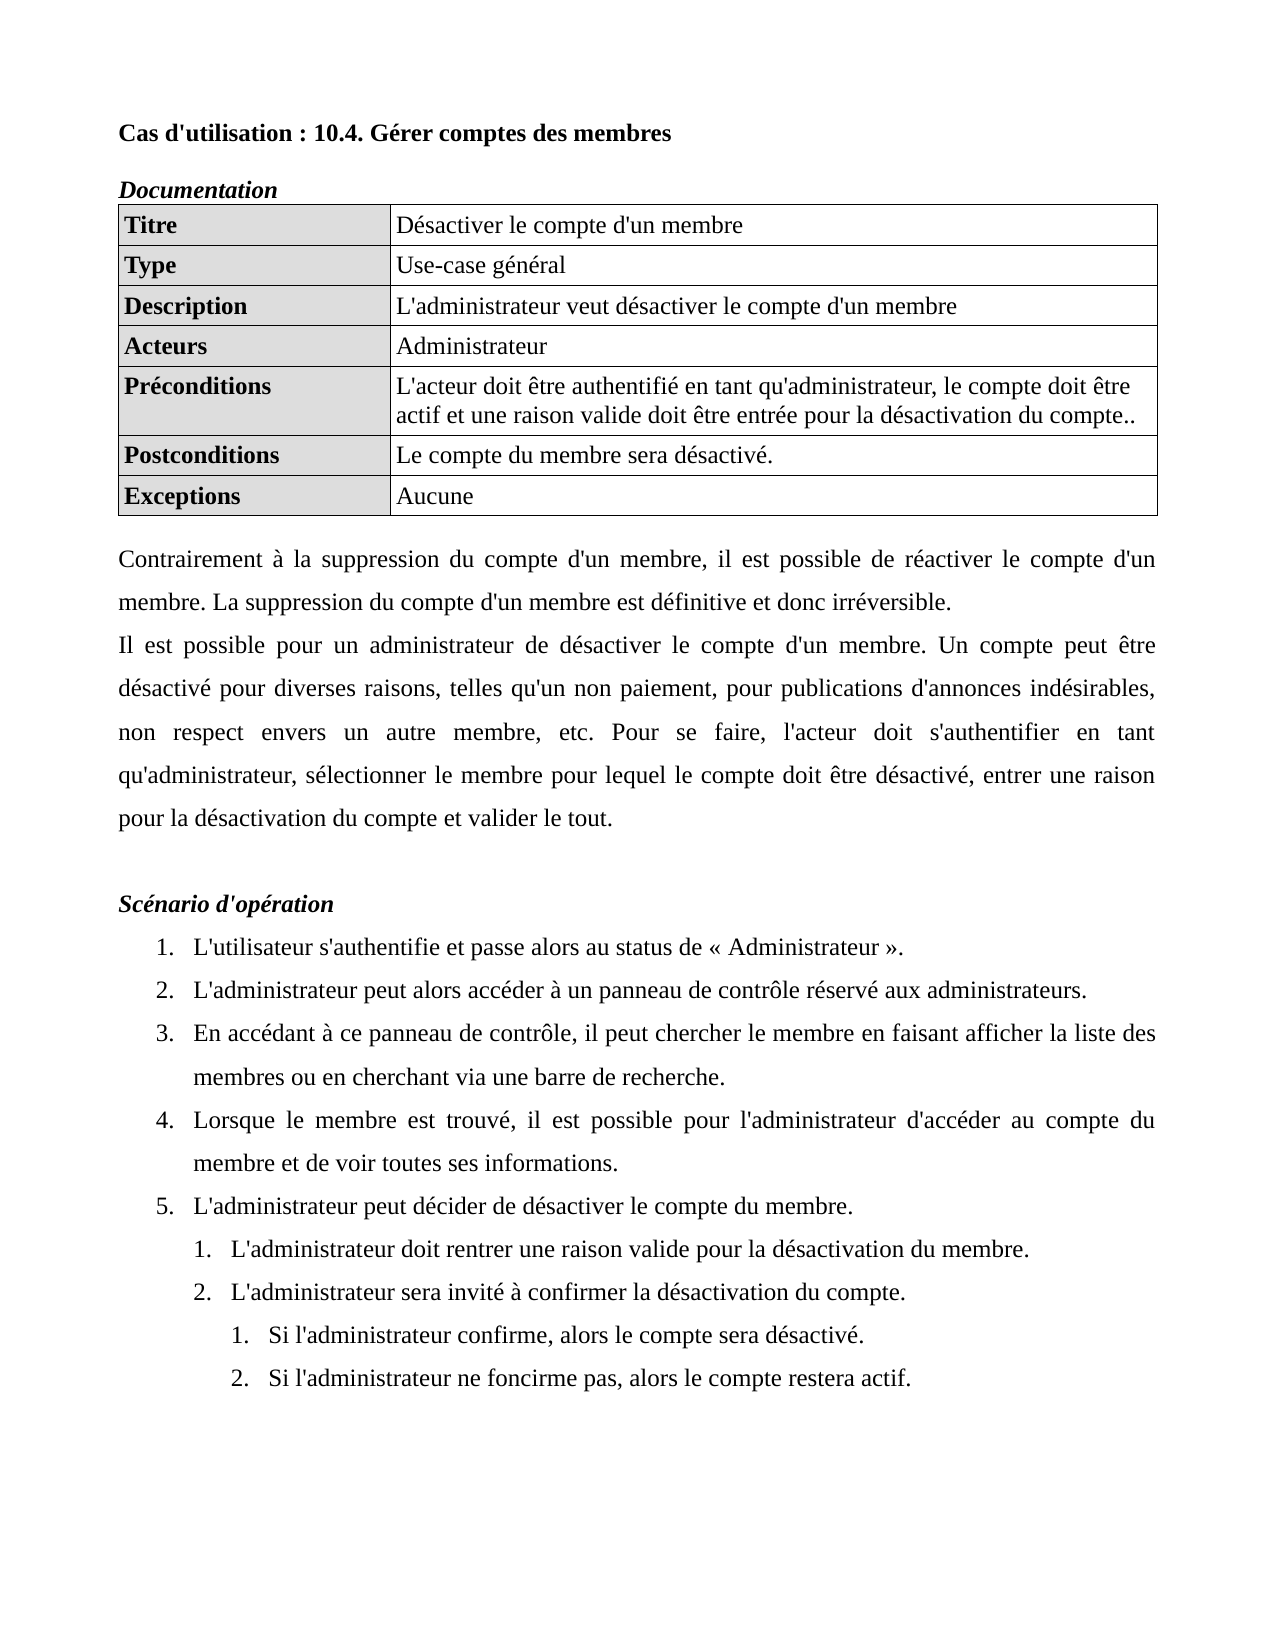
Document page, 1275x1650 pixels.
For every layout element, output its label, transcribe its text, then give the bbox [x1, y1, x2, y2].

table_header Désactiver le compte d'un membre [391, 205, 1157, 245]
list L'administrateur doit rentrer une raison valide pour la désactivation du membre. [193, 1234, 1157, 1263]
list L'administrateur peut alors accéder à un panneau de contrôle réservé aux administrateurs. [156, 975, 1157, 1004]
list L'administrateur sera invité à confirmer la désactivation du compte. [193, 1277, 1157, 1306]
list Lorsque le membre est trouvé, il est possible pour l'administrateur d'accéder au compte du membre et de voir toutes ses informations. [156, 1105, 1157, 1177]
text Scénario d'opération [118, 889, 1157, 918]
list L'utilisateur s'authentifie et passe alors au status de « Administrateur ». [156, 932, 1157, 961]
list L'administrateur peut décider de désactiver le compte du membre. [156, 1191, 1157, 1220]
table_cell Exceptions [119, 476, 390, 515]
table_cell Description [119, 286, 390, 325]
table_cell Use-case général [391, 246, 1157, 285]
table_cell Postconditions [119, 436, 390, 475]
table_cell Type [119, 246, 390, 285]
text Cas d'utilisation : 10.4. Gérer comptes des membres [118, 118, 1157, 147]
table_cell Préconditions [119, 367, 390, 435]
list Si l'administrateur ne foncirme pas, alors le compte restera actif. [231, 1363, 1157, 1392]
list Si l'administrateur confirme, alors le compte sera désactivé. [231, 1320, 1157, 1349]
table_cell L'administrateur veut désactiver le compte d'un membre [391, 286, 1157, 325]
text Il est possible pour un administrateur de désactiver le compte d'un membre. Un compte peut être désactivé pour diverses raisons, telles qu'un non paiement, pour publications d'annonces indésirables, non respect envers un autre membre, etc. Pour se faire, l'acteur doit s'authentifier en tant qu'administrateur, sélectionner le membre pour lequel le compte doit être désactivé, entrer une raison pour la désactivation du compte et valider le tout. [118, 630, 1157, 832]
text Contrairement à la suppression du compte d'un membre, il est possible de réactiver le compte d'un membre. La suppression du compte d'un membre est définitive et donc irréversible. [118, 544, 1157, 616]
table_cell L'acteur doit être authentifié en tant qu'administrateur, le compte doit être actif et une raison valide doit être entrée pour la désactivation du compte.. [391, 367, 1157, 435]
table_header Titre [119, 205, 390, 245]
list En accédant à ce panneau de contrôle, il peut chercher le membre en faisant afficher la liste des membres ou en cherchant via une barre de recherche. [156, 1018, 1157, 1090]
table_cell Aucune [391, 476, 1157, 515]
table_cell Administrateur [391, 326, 1157, 366]
table_cell Le compte du membre sera désactivé. [391, 436, 1157, 475]
text Documentation [118, 176, 1157, 204]
table_cell Acteurs [119, 326, 390, 366]
